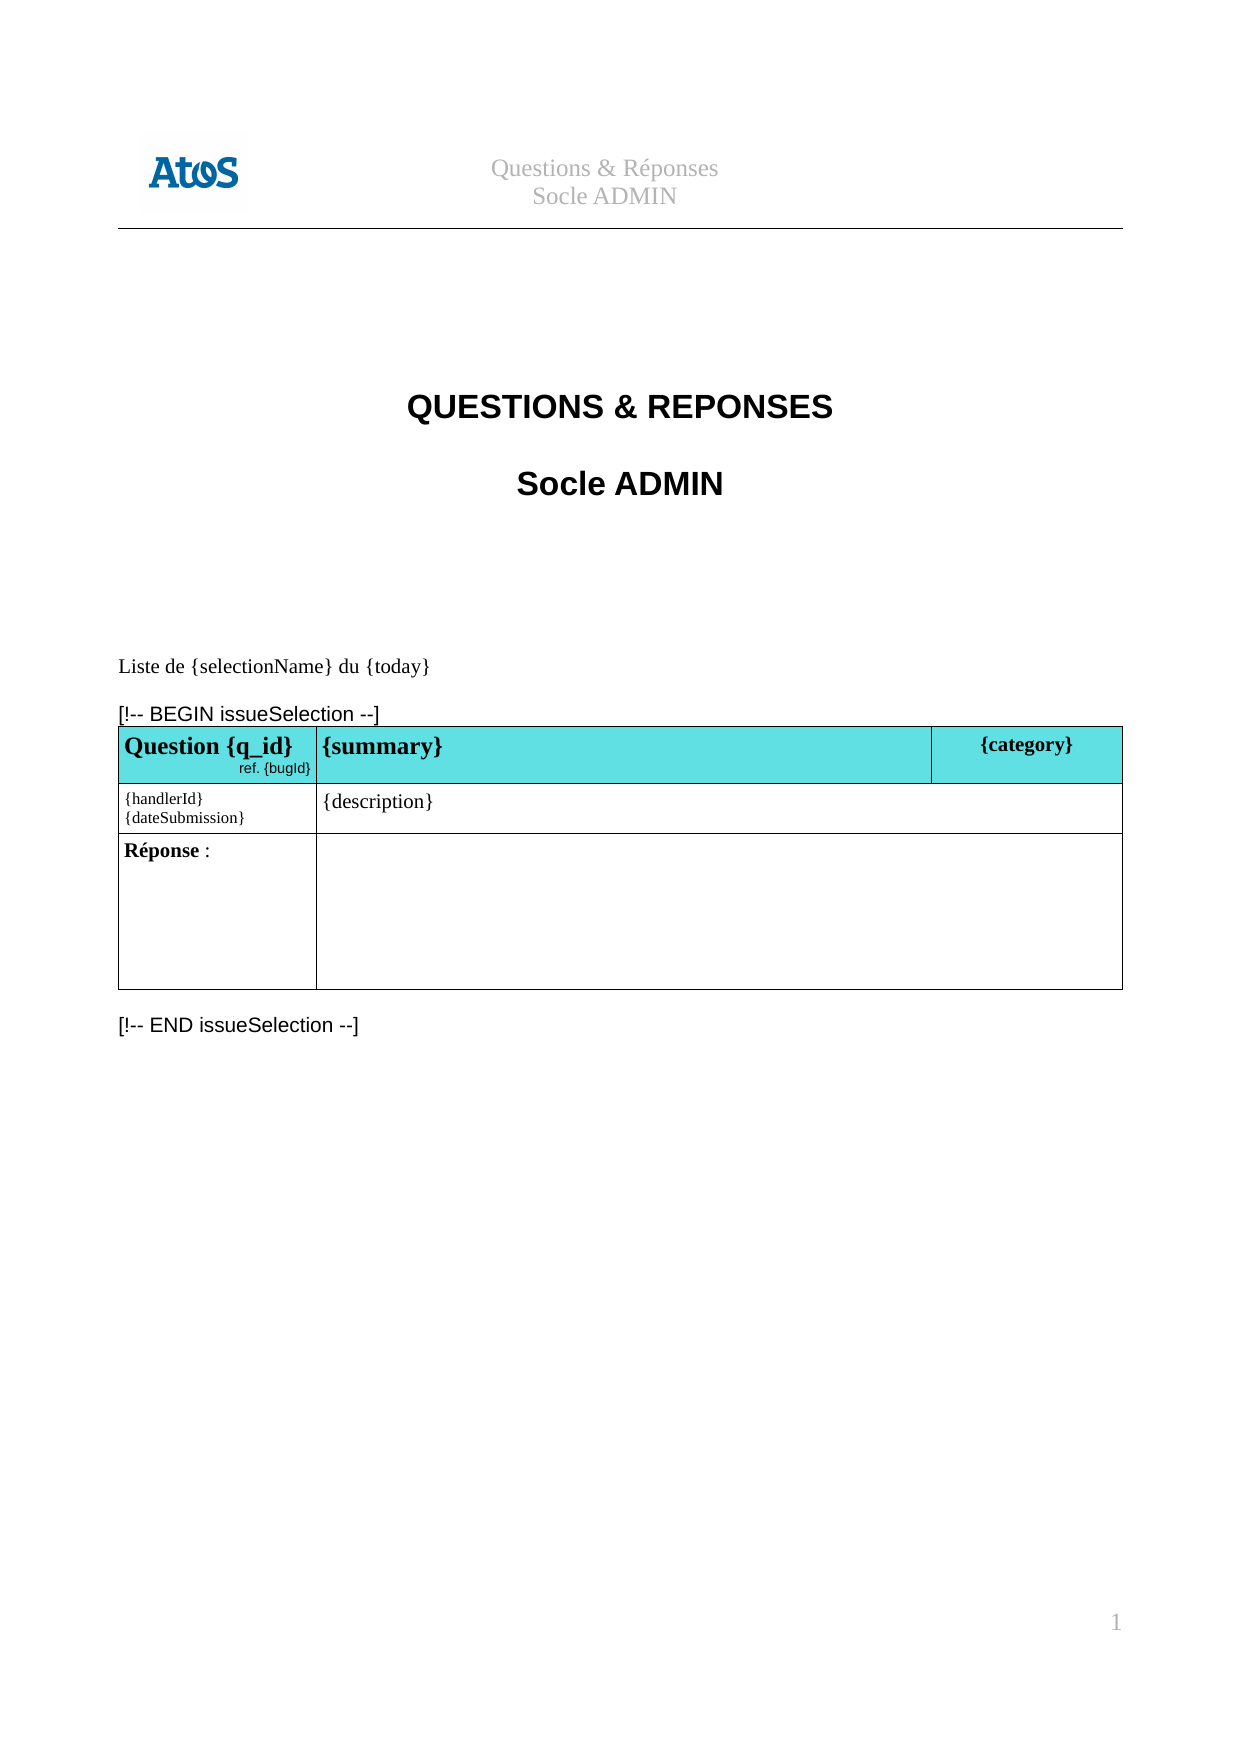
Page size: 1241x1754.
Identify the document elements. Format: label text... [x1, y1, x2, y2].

text [!-- END issueSelection --] [118, 1013, 1122, 1037]
table_header Question {q_id} ref. {bugId} [119, 727, 316, 783]
text [!-- BEGIN issueSelection --] [118, 702, 1122, 726]
table_cell {handlerId} {dateSubmission} [119, 784, 316, 833]
table_cell [317, 834, 1122, 988]
subtitle Socle ADMIN [118, 463, 1122, 502]
table_cell Réponse : [119, 834, 316, 988]
table_header {category} [932, 727, 1122, 783]
text Liste de {selectionName} du {today} [118, 653, 1122, 678]
subtitle QUESTIONS & REPONSES [118, 387, 1122, 426]
table_cell {description} [317, 784, 1122, 833]
table_header {summary} [317, 727, 931, 783]
picture [140, 132, 247, 213]
